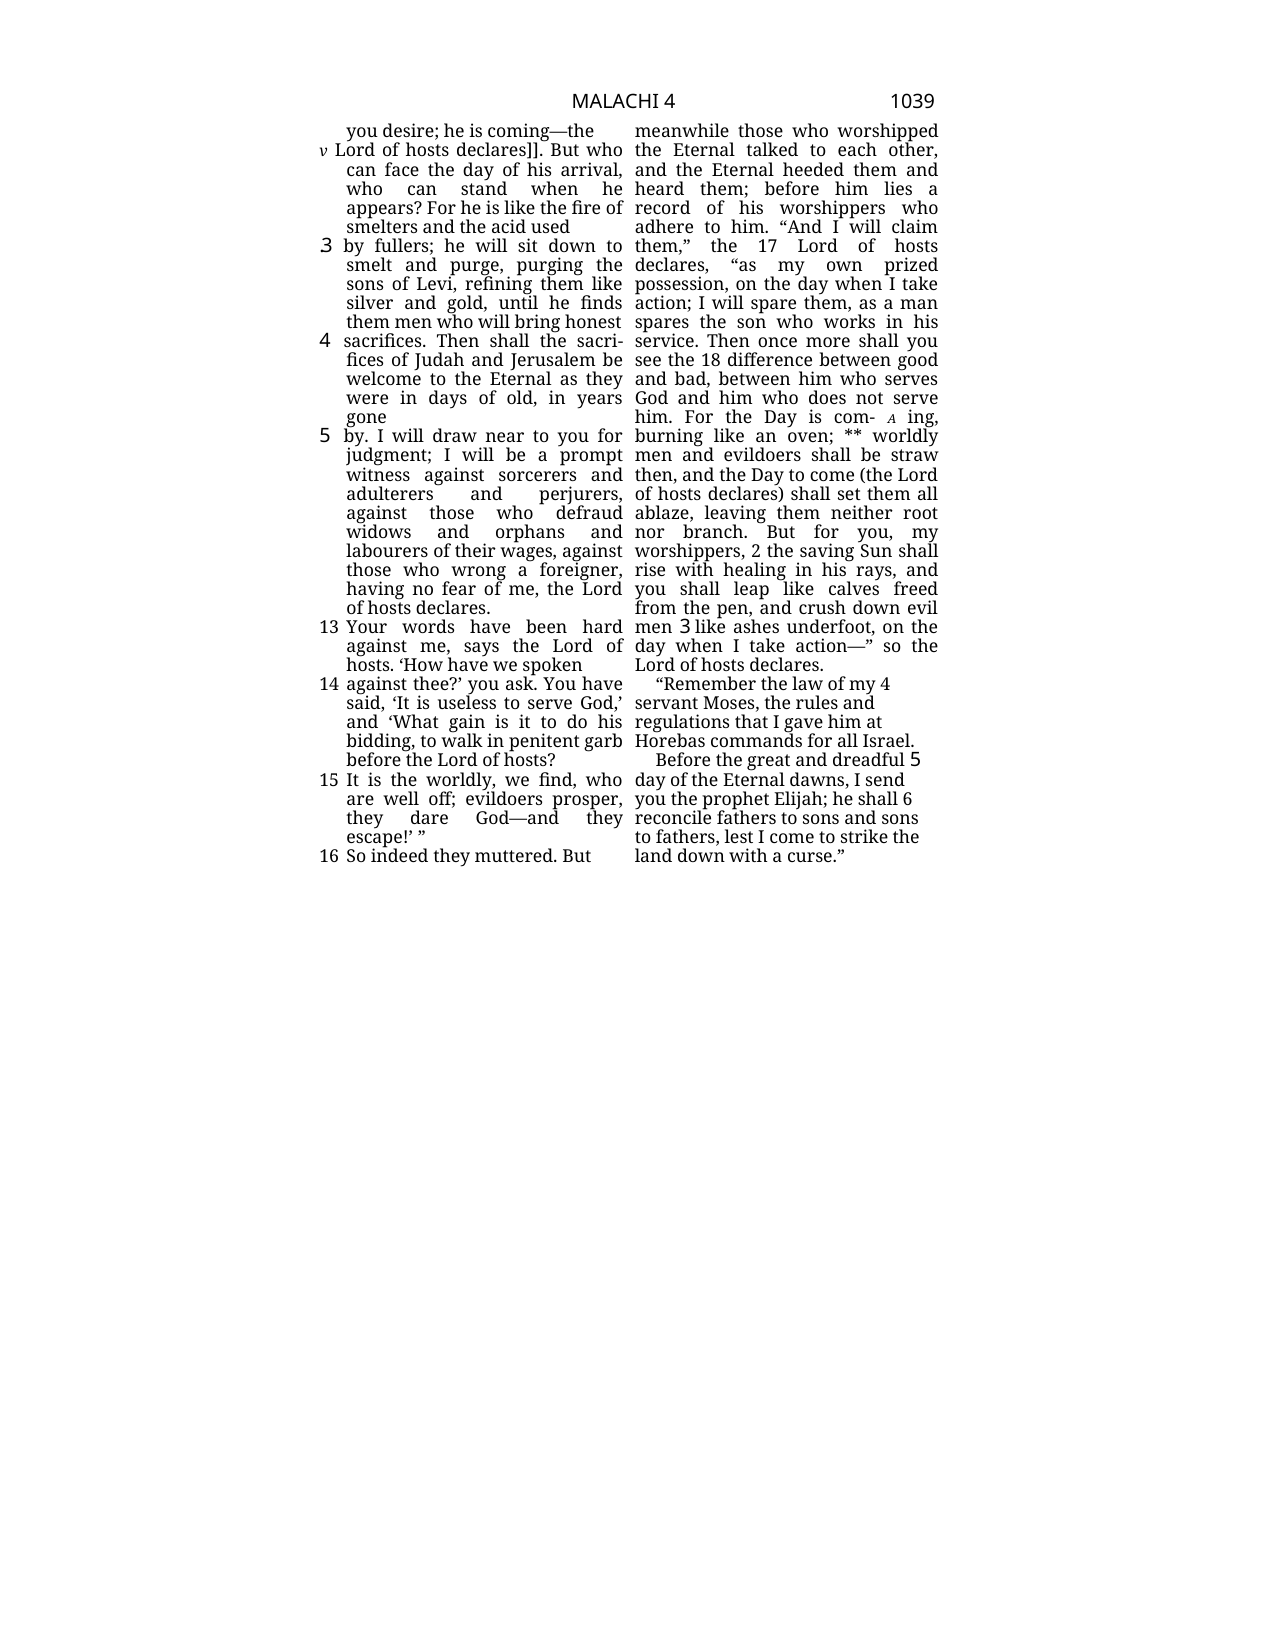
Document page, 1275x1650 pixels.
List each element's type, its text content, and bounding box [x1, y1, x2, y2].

list It is the worldly, we find, who are well off; evildoers prosper, they dare God—and they escape!’ ” [319, 771, 623, 847]
list Your words have been hard against me, says the Lord of hosts. ‘How have we spoken [319, 618, 623, 675]
text .3 by fullers; he will sit down to smelt and purge, purging the sons of Levi, refining them like silver and gold, until he finds them men who will bring honest [319, 237, 623, 332]
list against thee?’ you ask. You have said, ‘It is useless to serve God,’ and ‘What gain is it to do his bidding, to walk in penitent garb before the Lord of hosts? [319, 675, 623, 771]
text “Remember the law of my 4 servant Moses, the rules and regulations that I gave him at Horebas commands for all Israel. [634, 675, 938, 752]
list by. I will draw near to you for judgment; I will be a prompt witness against sorcerers and adulterers and perjurers, against those who defraud widows and orphans and labourers of their wages, against those who wrong a foreigner, having no fear of me, the Lord of hosts declares. [319, 428, 623, 618]
text you desire; he is coming—the [346, 123, 623, 142]
text v Lord of hosts declares]]. But who can face the day of his arrival, who can stand when he appears? For he is like the fire of smelters and the acid used [319, 142, 623, 237]
list sacrifices. Then shall the sacri­fices of Judah and Jerusalem be welcome to the Eternal as they were in days of old, in years gone [319, 332, 623, 428]
list So indeed they muttered. But [319, 847, 623, 866]
text Before the great and dreadful 5 day of the Eternal dawns, I send you the prophet Elijah; he shall 6 reconcile fathers to sons and sons to fathers, lest I come to strike the land down with a curse.” [634, 752, 938, 866]
text meanwhile those who wor­shipped the Eternal talked to each other, and the Eternal heeded them and heard them; before him lies a record of his worshippers who adhere to him. “And I will claim them,” the 17 Lord of hosts declares, “as my own prized possession, on the day when I take action; I will spare them, as a man spares the son who works in his service. Then once more shall you see the 18 difference between good and bad, between him who serves God and him who does not serve him. For the Day is com- a ing, burning like an oven; ** worldly men and evildoers shall be straw then, and the Day to come (the Lord of hosts declares) shall set them all ablaze, leaving them neither root nor branch. But for you, my worshippers, 2 the saving Sun shall rise with healing in his rays, and you shall leap like calves freed from the pen, and crush down evil men 3 like ashes underfoot, on the day when I take action—” so the Lord of hosts declares. [634, 123, 938, 675]
